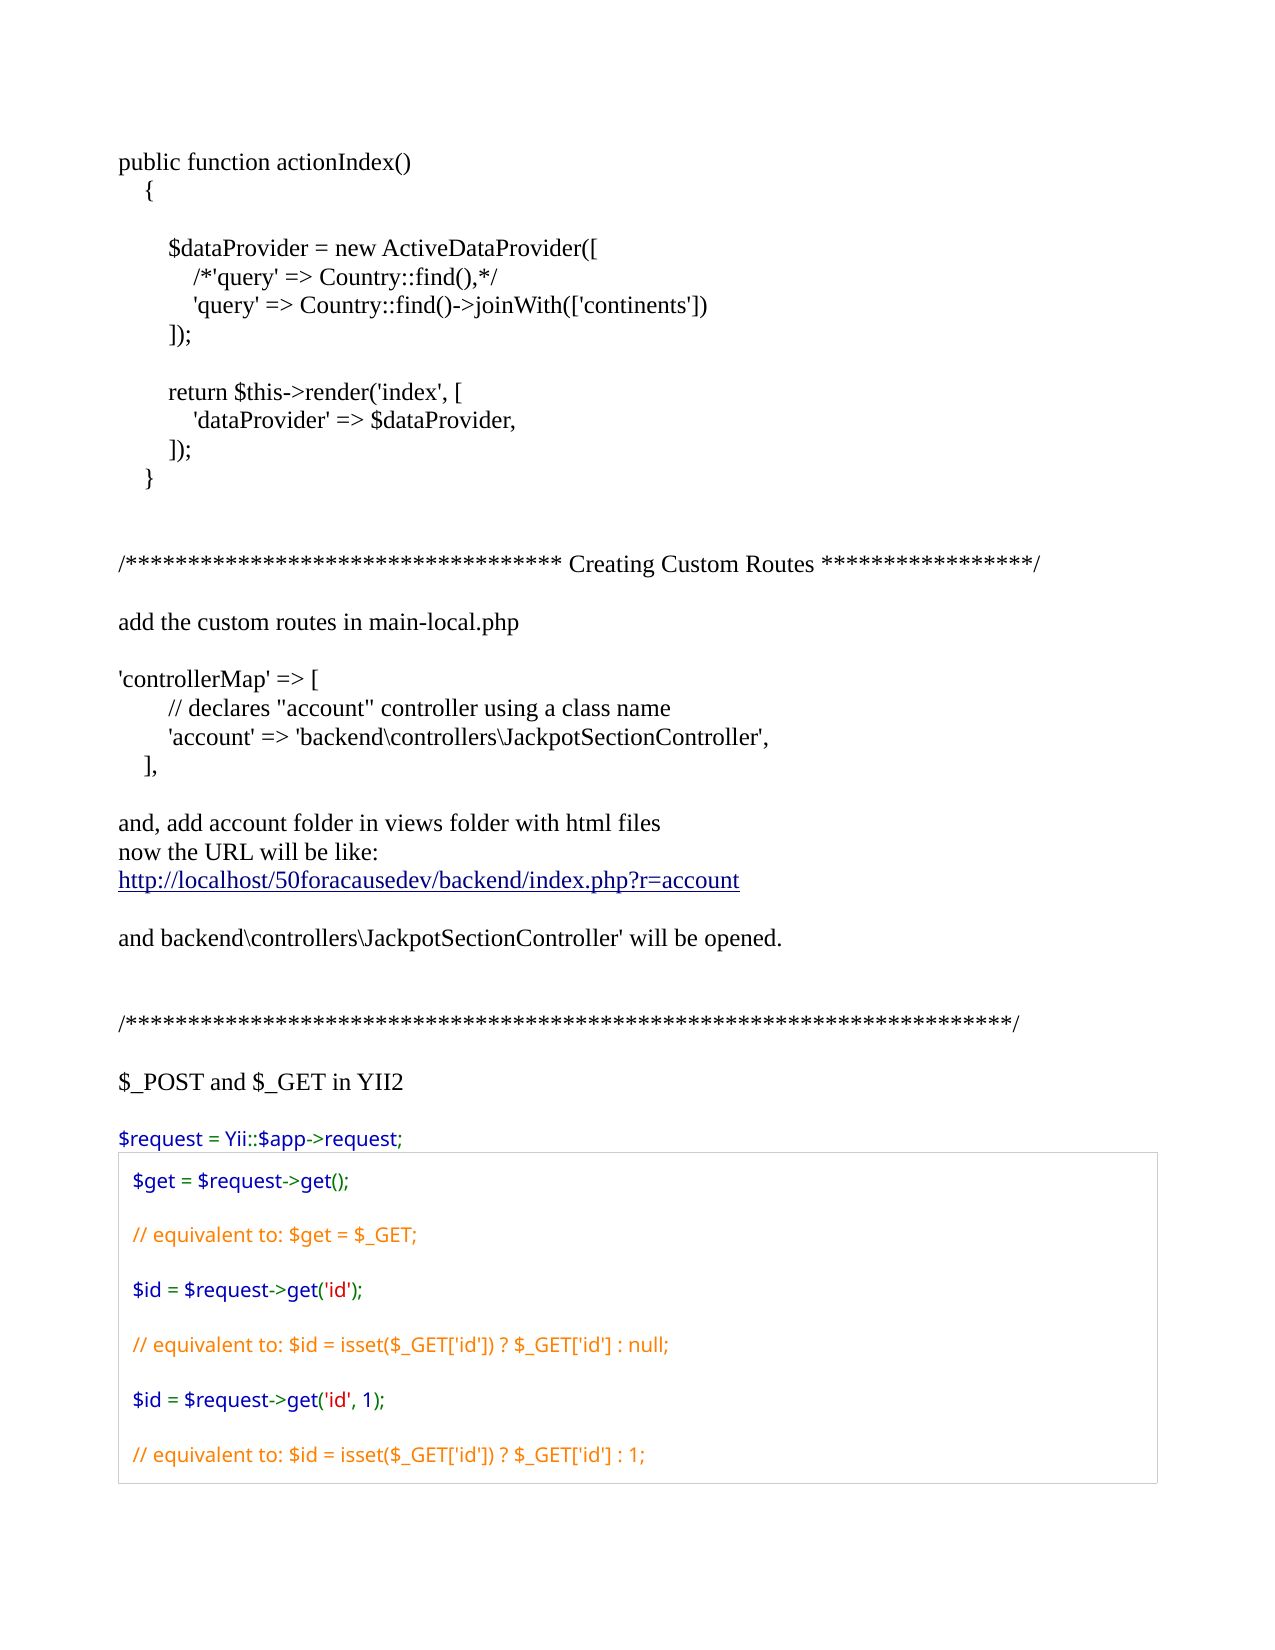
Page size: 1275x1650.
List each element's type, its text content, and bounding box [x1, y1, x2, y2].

text // declares "account" controller using a class name [118, 693, 1157, 722]
text 'account' => 'backend\controllers\JackpotSectionController', [118, 722, 1157, 751]
text 'dataProvider' => $dataProvider, [118, 406, 1157, 434]
text 'query' => Country::find()->joinWith(['continents']) [118, 291, 1157, 319]
text /*********************************** Creating Custom Routes *****************/ [118, 549, 1157, 578]
text /*'query' => Country::find(),*/ [118, 262, 1157, 291]
text $dataProvider = new ActiveDataProvider([ [118, 233, 1157, 262]
text $id = $request->get('id', 1); [119, 1372, 1157, 1413]
text now the URL will be like: [118, 837, 1157, 866]
text ]); [118, 319, 1157, 348]
text $id = $request->get('id'); [119, 1262, 1157, 1304]
text // equivalent to: $id = isset($_GET['id']) ? $_GET['id'] : 1; [119, 1427, 1157, 1483]
text add the custom routes in main-local.php [118, 607, 1157, 636]
text http://localhost/50foracausedev/backend/index.php?r=account [118, 866, 1157, 894]
text and backend\controllers\JackpotSectionController' will be opened. [118, 923, 1157, 952]
text ]); [118, 434, 1157, 463]
text $_POST and $_GET in YII2 [118, 1067, 1157, 1096]
text // equivalent to: $id = isset($_GET['id']) ? $_GET['id'] : null; [119, 1317, 1157, 1359]
text } [118, 463, 1157, 492]
text public function actionIndex() [118, 147, 1157, 176]
text 'controllerMap' => [ [118, 664, 1157, 693]
text $request = Yii::$app->request; [118, 1124, 1157, 1152]
text /***********************************************************************/ [118, 1009, 1157, 1038]
text { [118, 176, 1157, 204]
text ], [118, 751, 1157, 779]
text $get = $request->get(); [119, 1153, 1157, 1194]
text return $this->render('index', [ [118, 377, 1157, 406]
text and, add account folder in views folder with html files [118, 808, 1157, 837]
text // equivalent to: $get = $_GET; [119, 1207, 1157, 1249]
